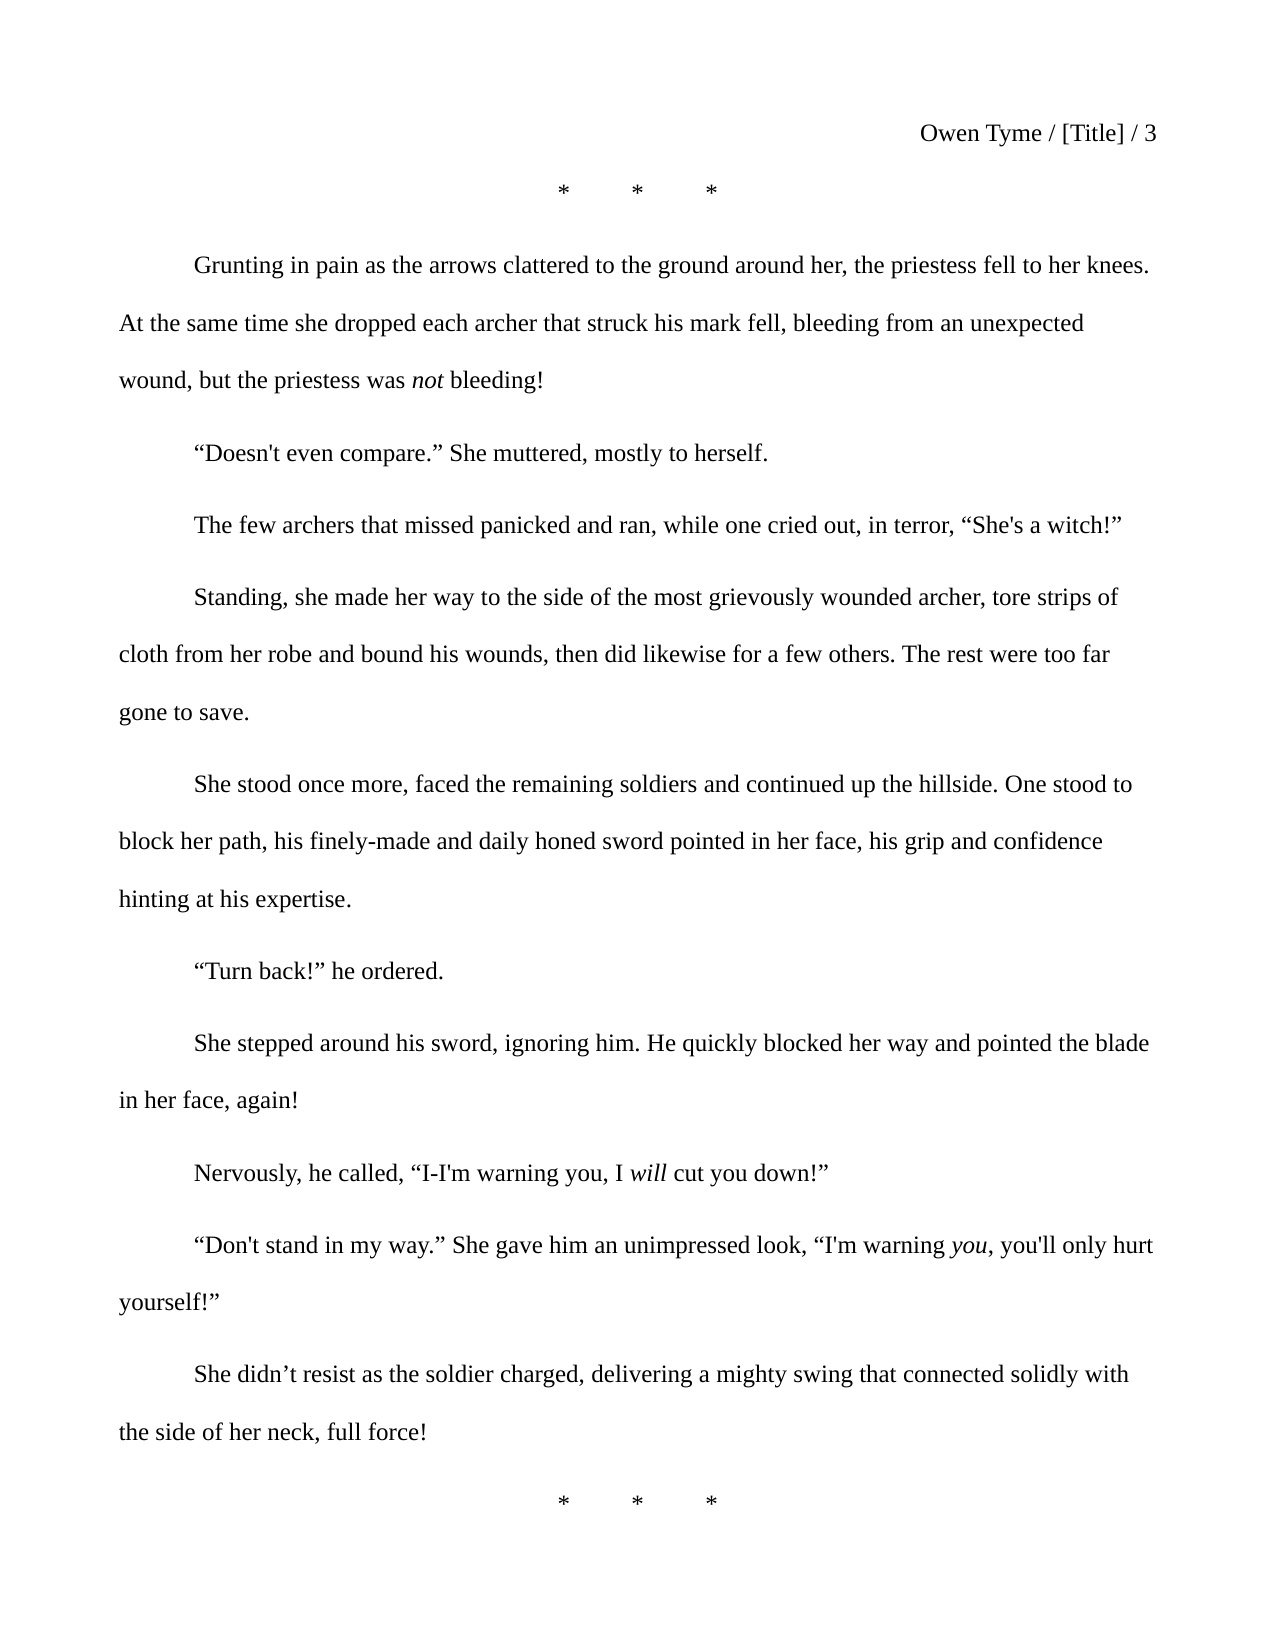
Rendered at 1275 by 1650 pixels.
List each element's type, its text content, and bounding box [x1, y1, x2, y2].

text * * * [118, 1489, 1156, 1518]
text She stood once more, faced the remaining soldiers and continued up the hillside. One stood to block her path, his finely-made and daily honed sword pointed in her face, his grip and confidence hinting at his expertise. [118, 769, 1156, 913]
text Grunting in pain as the arrows clattered to the ground around her, the priestess fell to her knees. At the same time she dropped each archer that struck his mark fell, bleeding from an unexpected wound, but the priestess was not bleeding! [118, 251, 1156, 394]
text “Doesn't even compare.” She muttered, mostly to herself. [118, 438, 1156, 466]
text She didn’t resist as the soldier charged, delivering a mighty swing that connected solidly with the side of her neck, full force! [118, 1359, 1156, 1446]
text “Turn back!” he ordered. [118, 956, 1156, 985]
text * * * [118, 178, 1156, 207]
text Standing, she made her way to the side of the most grievously wounded archer, tore strips of cloth from her robe and bound his wounds, then did likewise for a few others. The rest were too far gone to save. [118, 582, 1156, 726]
text “Don't stand in my way.” She gave him an unimpressed look, “I'm warning you, you'll only hurt yourself!” [118, 1230, 1156, 1316]
text The few archers that missed panicked and ran, while one cried out, in terror, “She's a witch!” [118, 510, 1156, 538]
text Nervously, he called, “I-I'm warning you, I will cut you down!” [118, 1158, 1156, 1186]
text She stepped around his sword, ignoring him. He quickly blocked her way and pointed the blade in her face, again! [118, 1028, 1156, 1114]
